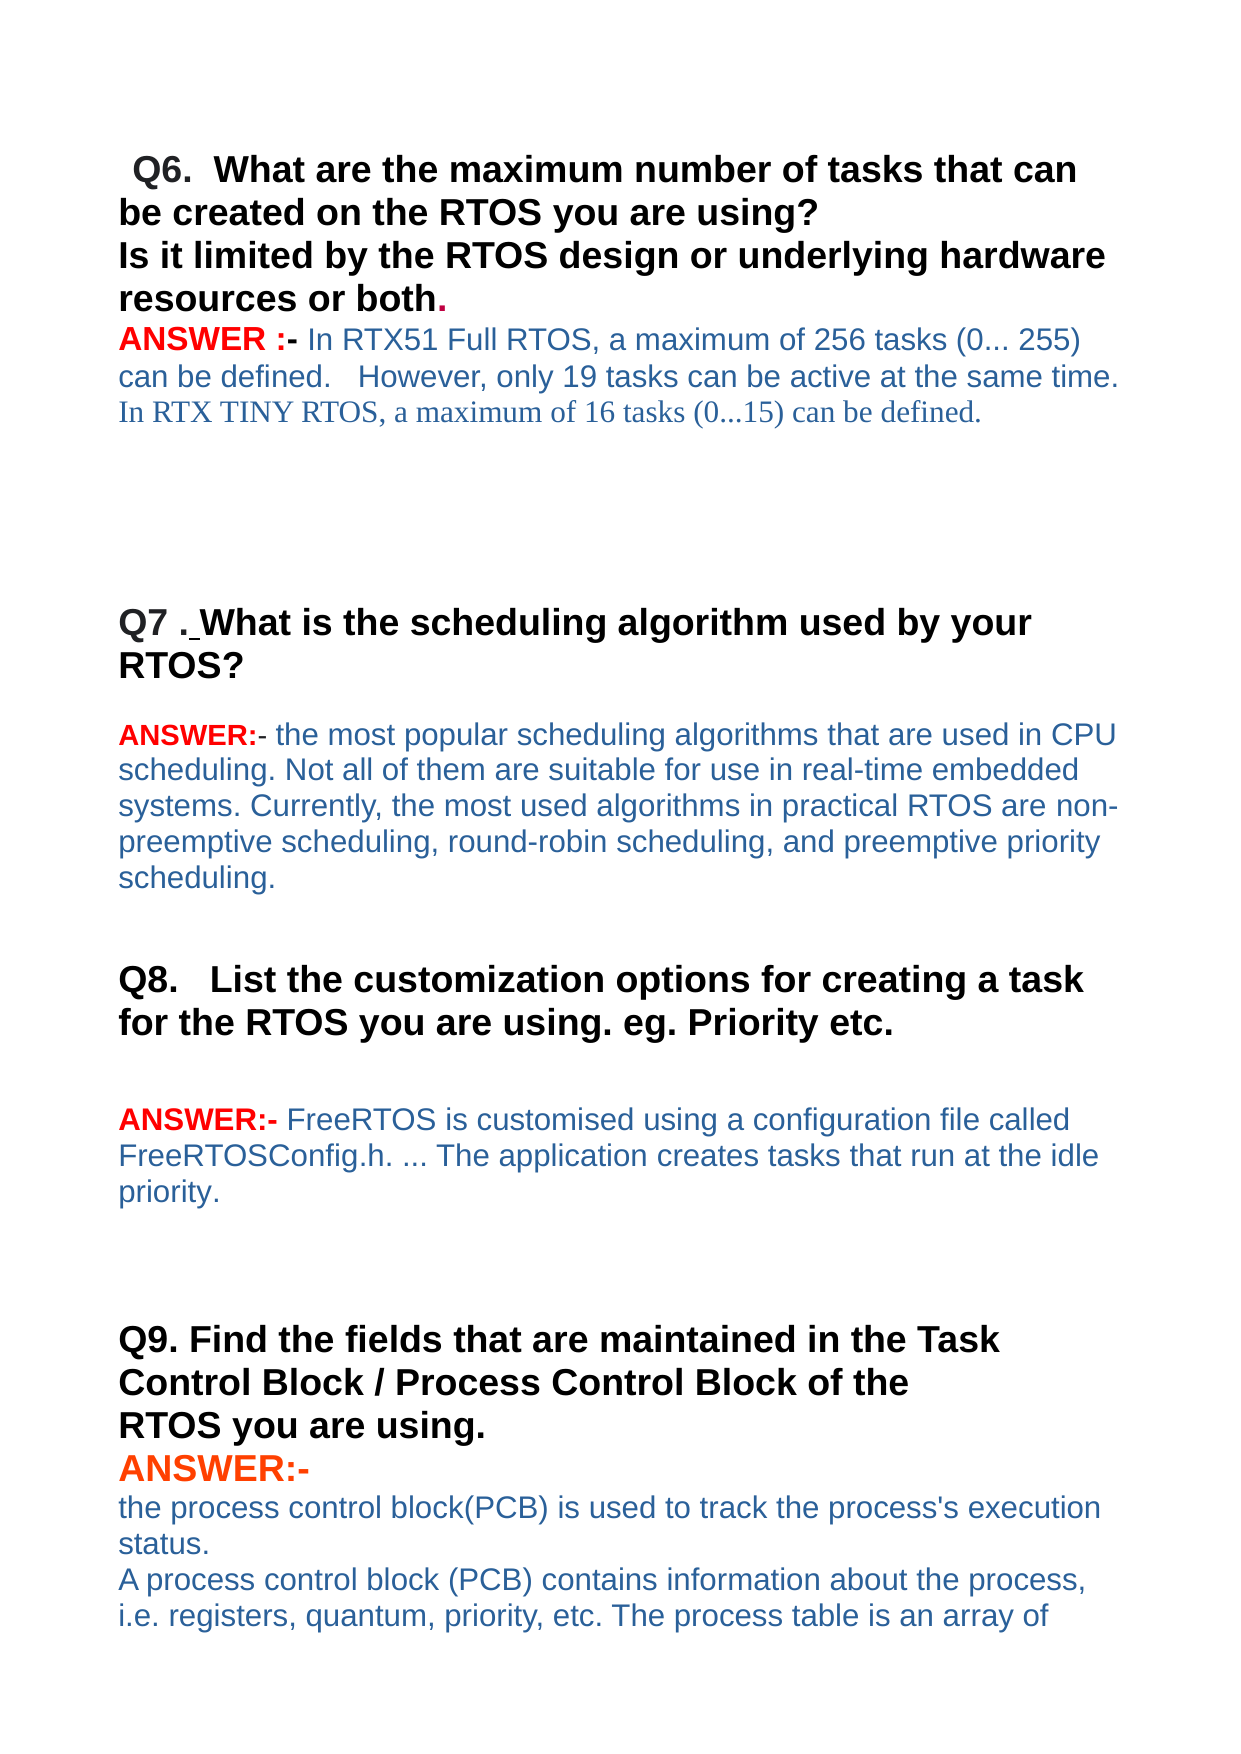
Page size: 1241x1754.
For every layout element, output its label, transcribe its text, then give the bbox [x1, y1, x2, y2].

text ANSWER :- In RTX51 Full RTOS, a maximum of 256 tasks (0... 255) can be defined. However, only 19 tasks can be active at the same time. [118, 319, 1122, 394]
text RTOS you are using. [118, 1403, 1122, 1446]
text Q8. List the customization options for creating a task for the RTOS you are using. eg. Priority etc. [118, 957, 1122, 1044]
text ANSWER:- FreeRTOS is customised using a configuration file called FreeRTOSConfig.h. ... The application creates tasks that run at the idle priority. [118, 1101, 1122, 1209]
text ANSWER:- [118, 1446, 1122, 1489]
text ANSWER:- the most popular scheduling algorithms that are used in CPU scheduling. Not all of them are suitable for use in real-time embedded systems. Currently, the most used algorithms in practical RTOS are non-preemptive scheduling, round-robin scheduling, and preemptive priority scheduling. [118, 716, 1122, 895]
text Q7 . What is the scheduling algorithm used by your RTOS? [118, 601, 1122, 687]
text Q6. What are the maximum number of tasks that can be created on the RTOS you are using? [118, 147, 1122, 233]
text Is it limited by the RTOS design or underlying hardware resources or both. [118, 233, 1122, 319]
text Q9. Find the fields that are maintained in the Task Control Block / Process Control Block of the [118, 1317, 1122, 1403]
text the process control block(PCB) is used to track the process's execution status. [118, 1489, 1122, 1561]
text In RTX TINY RTOS, a maximum of 16 tasks (0...15) can be defined. [118, 394, 1122, 430]
text A process control block (PCB) contains information about the process, i.e. registers, quantum, priority, etc. The process table is an array of [118, 1561, 1122, 1633]
